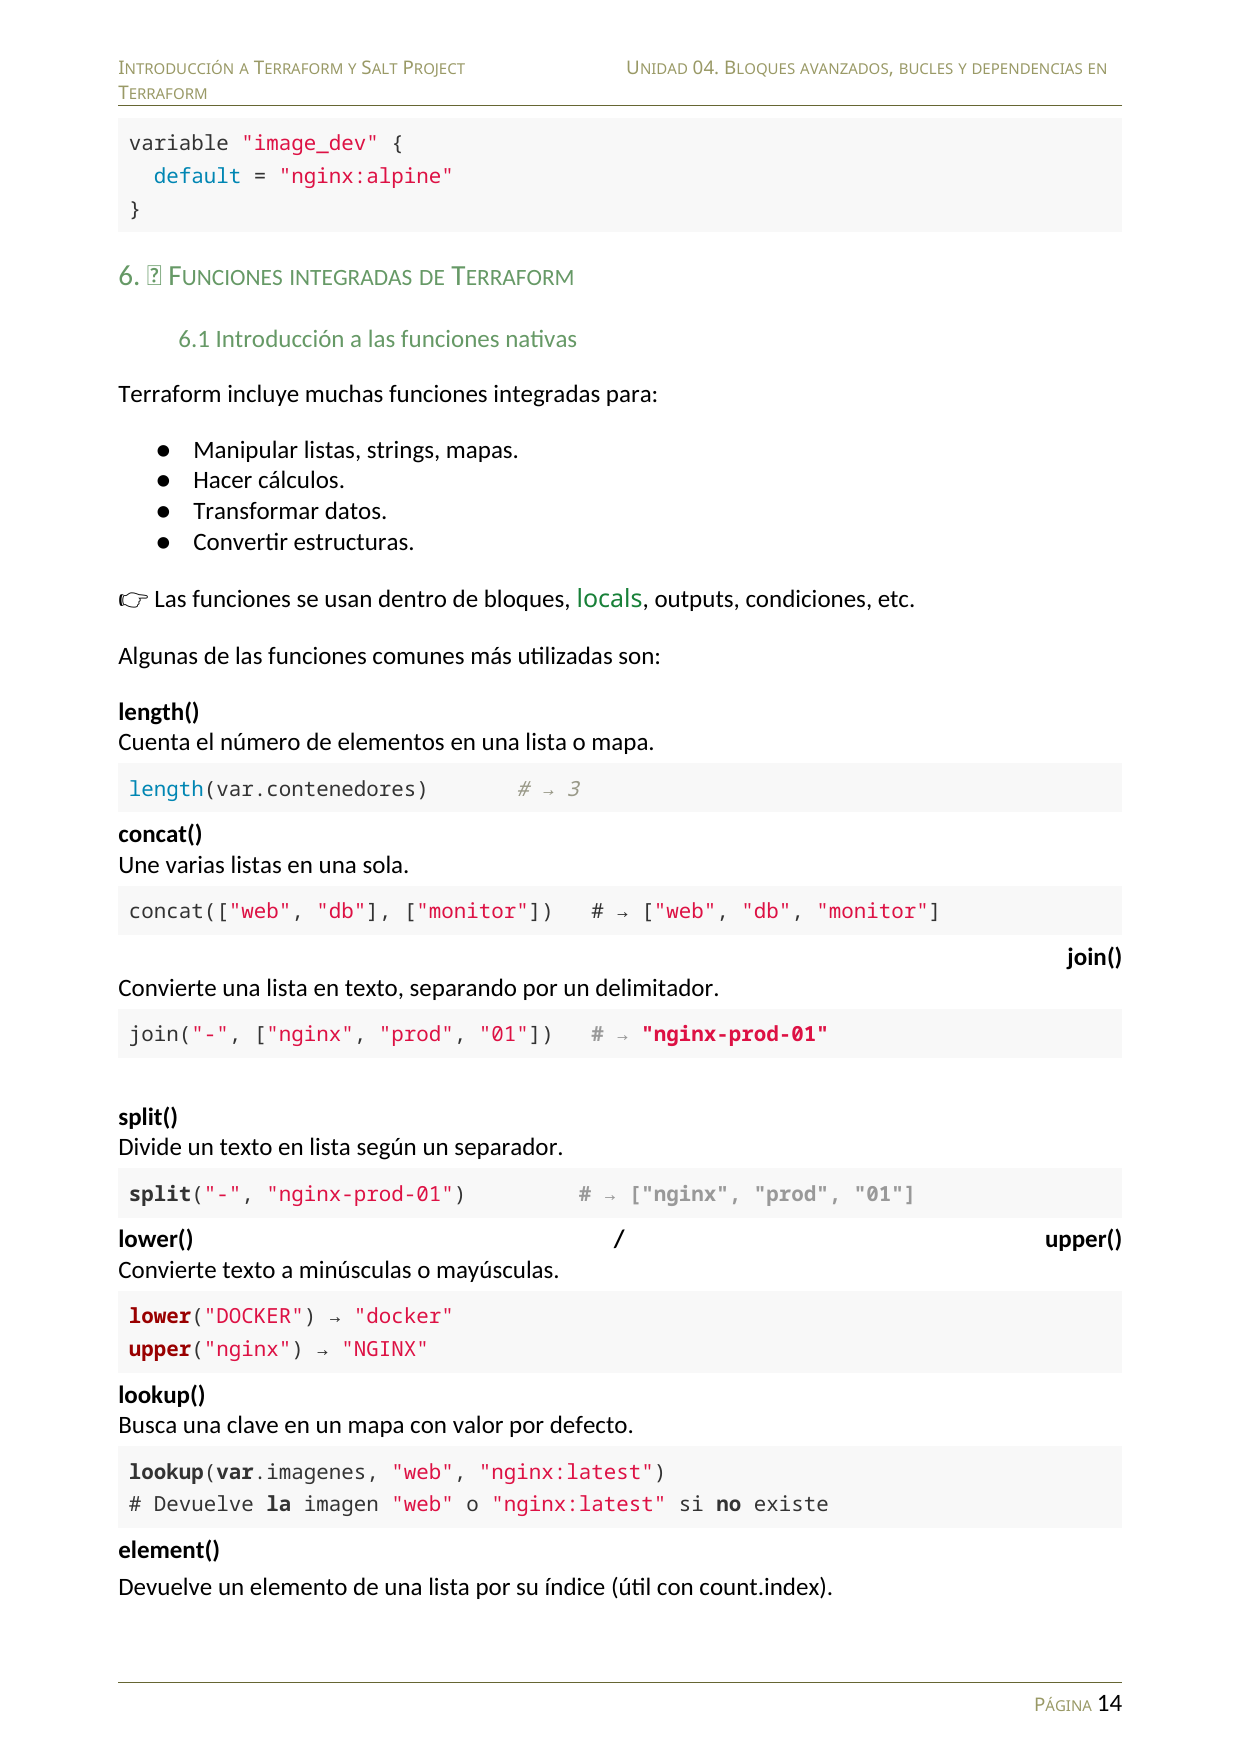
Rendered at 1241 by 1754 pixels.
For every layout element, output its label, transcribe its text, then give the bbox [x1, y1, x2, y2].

text join() Convierte una lista en texto, separando por un delimitador. [118, 941, 1122, 1002]
text Terraform incluye muchas funciones integradas para: [118, 378, 1122, 409]
text length() Cuenta el número de elementos en una lista o mapa. [118, 696, 1122, 757]
subtitle 6. 🧰 Funciones integradas de Terraform [118, 257, 1122, 293]
table_header length(var.contenedores) # → 3 [118, 763, 1122, 812]
list Manipular listas, strings, mapas. [156, 434, 1122, 464]
text lower() / upper() Convierte texto a minúsculas o mayúsculas. [118, 1223, 1122, 1284]
text concat() Une varias listas en una sola. [118, 818, 1122, 879]
table_header join("-", ["nginx", "prod", "01"]) # → "nginx-prod-01" [118, 1009, 1122, 1058]
text lookup() Busca una clave en un mapa con valor por defecto. [118, 1379, 1122, 1440]
table_header lower("DOCKER") → "docker" upper("nginx") → "NGINX" [118, 1291, 1122, 1373]
text element() [118, 1534, 1122, 1565]
text 👉 Las funciones se usan dentro de bloques, locals, outputs, condiciones, etc. [118, 581, 1122, 615]
list Hacer cálculos. [156, 464, 1122, 495]
table_header concat(["web", "db"], ["monitor"]) # → ["web", "db", "monitor"] [118, 886, 1122, 935]
text split() Divide un texto en lista según un separador. [118, 1101, 1122, 1162]
text Algunas de las funciones comunes más utilizadas son: [118, 640, 1122, 671]
table_header lookup(var.imagenes, "web", "nginx:latest") # Devuelve la imagen "web" o "nginx:latest" si no existe [118, 1446, 1122, 1528]
text Devuelve un elemento de una lista por su índice (útil con count.index). [118, 1571, 1122, 1602]
table_header variable "image_dev" { default = "nginx:alpine" } [118, 118, 1122, 232]
list Transformar datos. [156, 495, 1122, 526]
list Convertir estructuras. [156, 526, 1122, 556]
table_header split("-", "nginx-prod-01") # → ["nginx", "prod", "01"] [118, 1168, 1122, 1218]
subtitle 6.1 Introducción a las funciones nativas [178, 323, 1122, 353]
